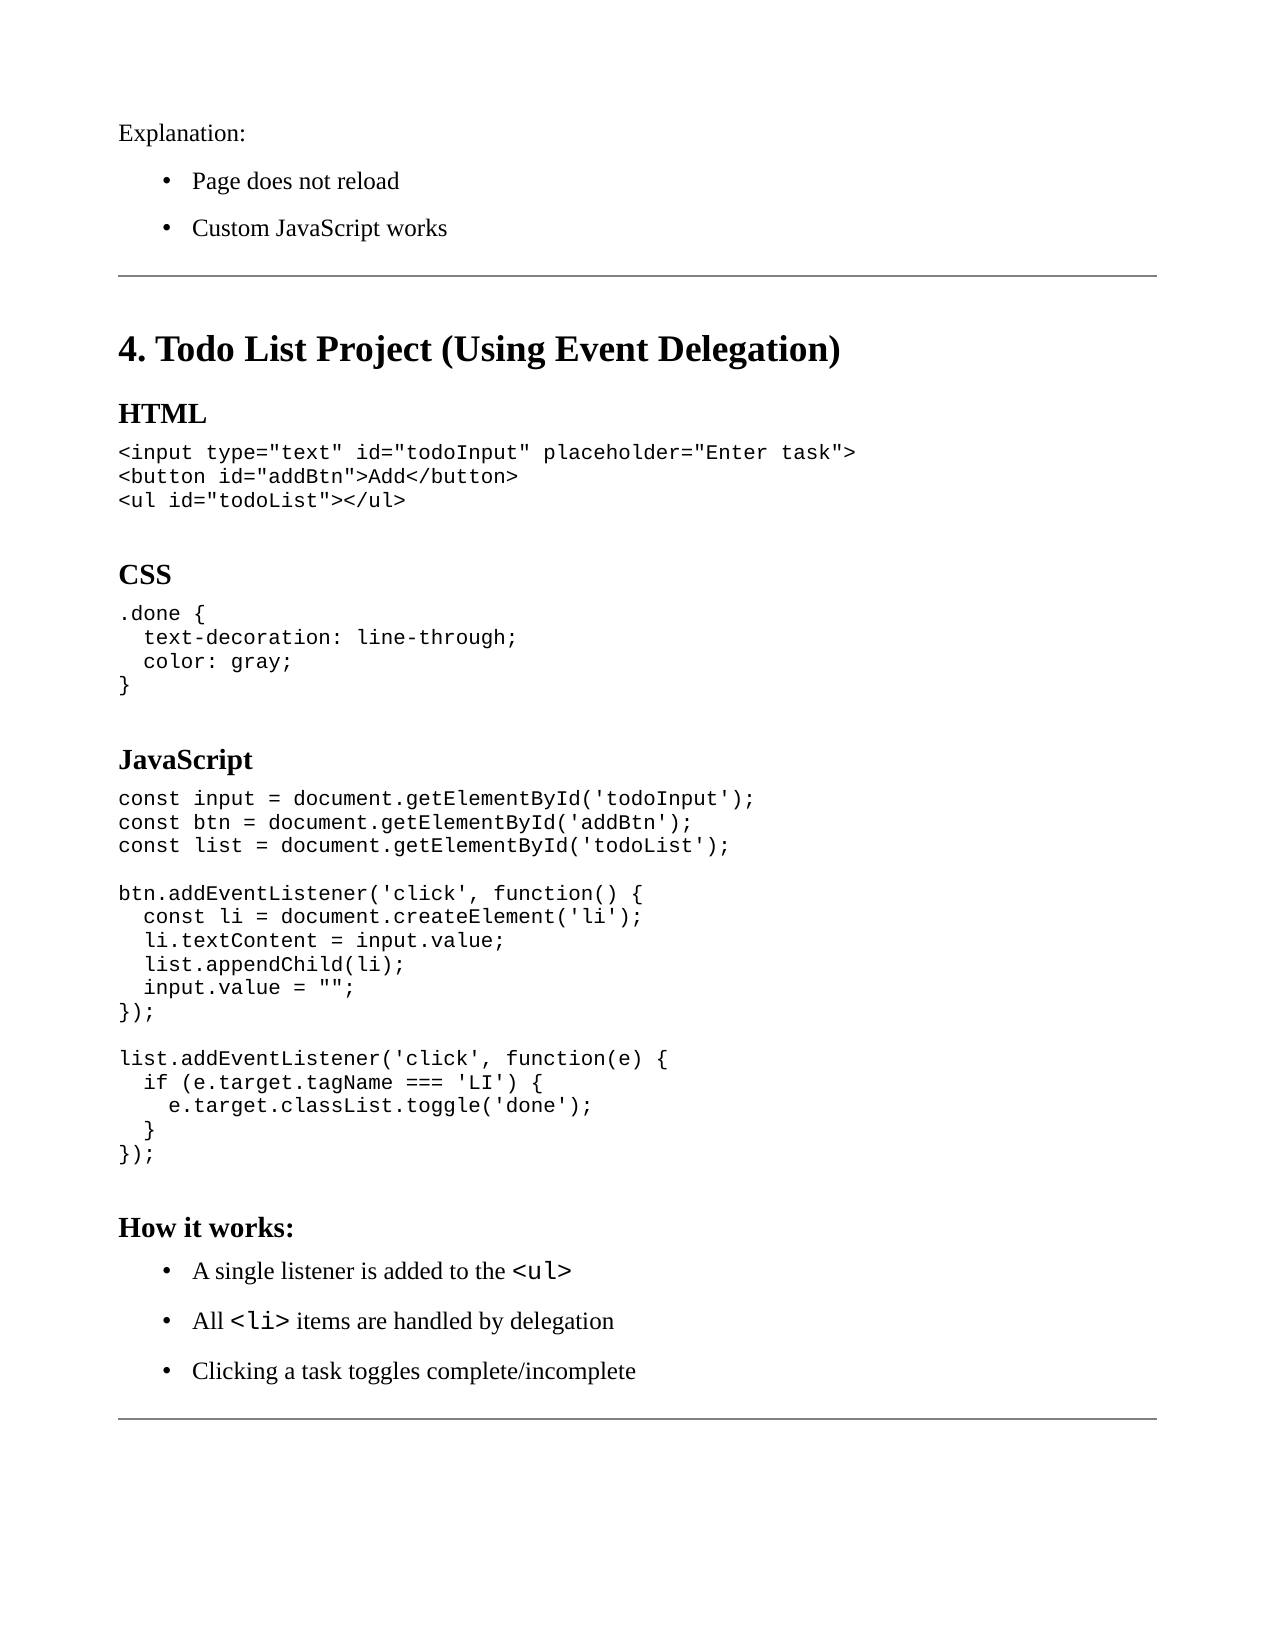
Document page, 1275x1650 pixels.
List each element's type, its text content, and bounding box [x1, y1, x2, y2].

text if (e.target.tagName === 'LI') { [118, 1072, 1157, 1095]
text const li = document.createElement('li'); [118, 906, 1157, 930]
text .done { [118, 603, 1157, 627]
list A single listener is added to the <ul> [162, 1256, 1157, 1287]
list Custom JavaScript works [162, 213, 1157, 242]
text btn.addEventListener('click', function() { [118, 883, 1157, 906]
text const input = document.getElementById('todoInput'); [118, 788, 1157, 812]
subtitle CSS [118, 557, 1157, 591]
list Page does not reload [162, 166, 1157, 194]
text e.target.classList.toggle('done'); [118, 1095, 1157, 1119]
text list.appendChild(li); [118, 953, 1157, 977]
text text-decoration: line-through; [118, 627, 1157, 651]
text <ul id="todoList"></ul> [118, 489, 1157, 513]
subtitle 4. Todo List Project (Using Event Delegation) [118, 326, 1157, 369]
subtitle HTML [118, 396, 1157, 430]
text } [118, 674, 1157, 698]
text }); [118, 1001, 1157, 1024]
text list.addEventListener('click', function(e) { [118, 1048, 1157, 1072]
list All <li> items are handled by delegation [162, 1306, 1157, 1337]
subtitle How it works: [118, 1210, 1157, 1244]
text color: gray; [118, 651, 1157, 674]
text } [118, 1119, 1157, 1143]
text <input type="text" id="todoInput" placeholder="Enter task"> [118, 442, 1157, 466]
text <button id="addBtn">Add</button> [118, 466, 1157, 489]
text }); [118, 1143, 1157, 1166]
subtitle JavaScript [118, 742, 1157, 776]
text li.textContent = input.value; [118, 930, 1157, 953]
text input.value = ""; [118, 977, 1157, 1001]
list Clicking a task toggles complete/incomplete [162, 1356, 1157, 1385]
text const btn = document.getElementById('addBtn'); [118, 812, 1157, 835]
text Explanation: [118, 118, 1157, 147]
text const list = document.getElementById('todoList'); [118, 835, 1157, 859]
